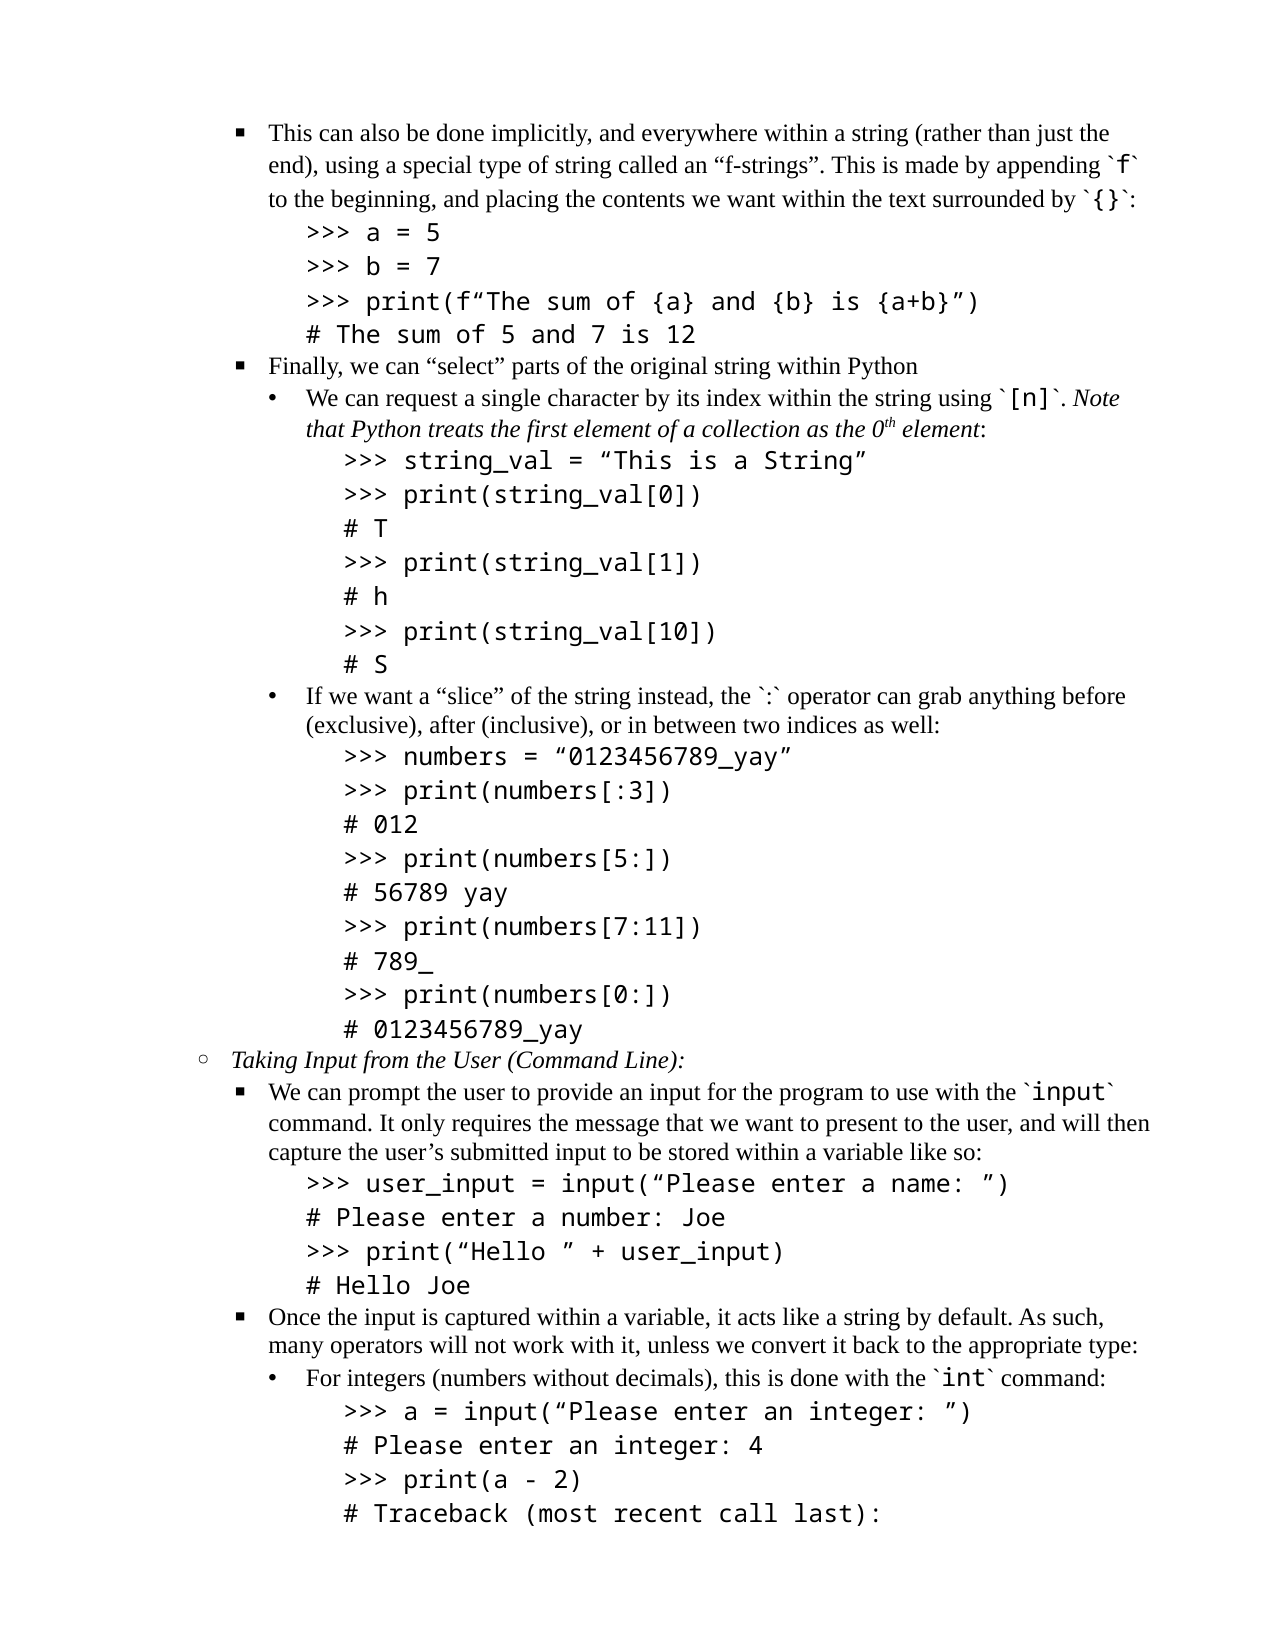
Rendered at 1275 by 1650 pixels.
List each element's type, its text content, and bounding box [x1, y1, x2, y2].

list >>> a = input(“Please enter an integer: ”) # Please enter an integer: 4 >>> print(a - 2) # Traceback (most recent call last): [306, 1393, 1157, 1530]
list >>> numbers = “0123456789_yay” >>> print(numbers[:3]) # 012 >>> print(numbers[5:]) # 56789 yay >>> print(numbers[7:11]) # 789_ >>> print(numbers[0:]) # 0123456789_yay [306, 739, 1157, 1045]
list This can also be done implicitly, and everywhere within a string (rather than just the end), using a special type of string called an “f-strings”. This is made by appending `f` to the beginning, and placing the contents we want within the text surrounded by `{}`: [231, 118, 1157, 215]
list >>> string_val = “This is a String” >>> print(string_val[0]) # T >>> print(string_val[1]) # h >>> print(string_val[10]) # S [306, 443, 1157, 681]
list >>> a = 5 >>> b = 7 >>> print(f“The sum of {a} and {b} is {a+b}”) # The sum of 5 and 7 is 12 [268, 215, 1157, 351]
list >>> user_input = input(“Please enter a name: ”) # Please enter a number: Joe >>> print(“Hello ” + user_input) # Hello Joe [268, 1166, 1157, 1302]
list For integers (numbers without decimals), this is done with the `int` command: [268, 1359, 1157, 1393]
list If we want a “slice” of the string instead, the `:` operator can grab anything before (exclusive), after (inclusive), or in between two indices as well: [268, 681, 1157, 739]
list Finally, we can “select” parts of the original string within Python [231, 351, 1157, 380]
list Once the input is captured within a variable, it acts like a string by default. As such, many operators will not work with it, unless we convert it back to the appropriate type: [231, 1302, 1157, 1359]
list Taking Input from the User (Command Line): [193, 1045, 1157, 1074]
list We can request a single character by its index within the string using `[n]`. Note that Python treats the first element of a collection as the 0th element: [268, 380, 1157, 443]
list We can prompt the user to provide an input for the program to use with the `input` command. It only requires the message that we want to present to the user, and will then capture the user’s submitted input to be stored within a variable like so: [231, 1074, 1157, 1166]
